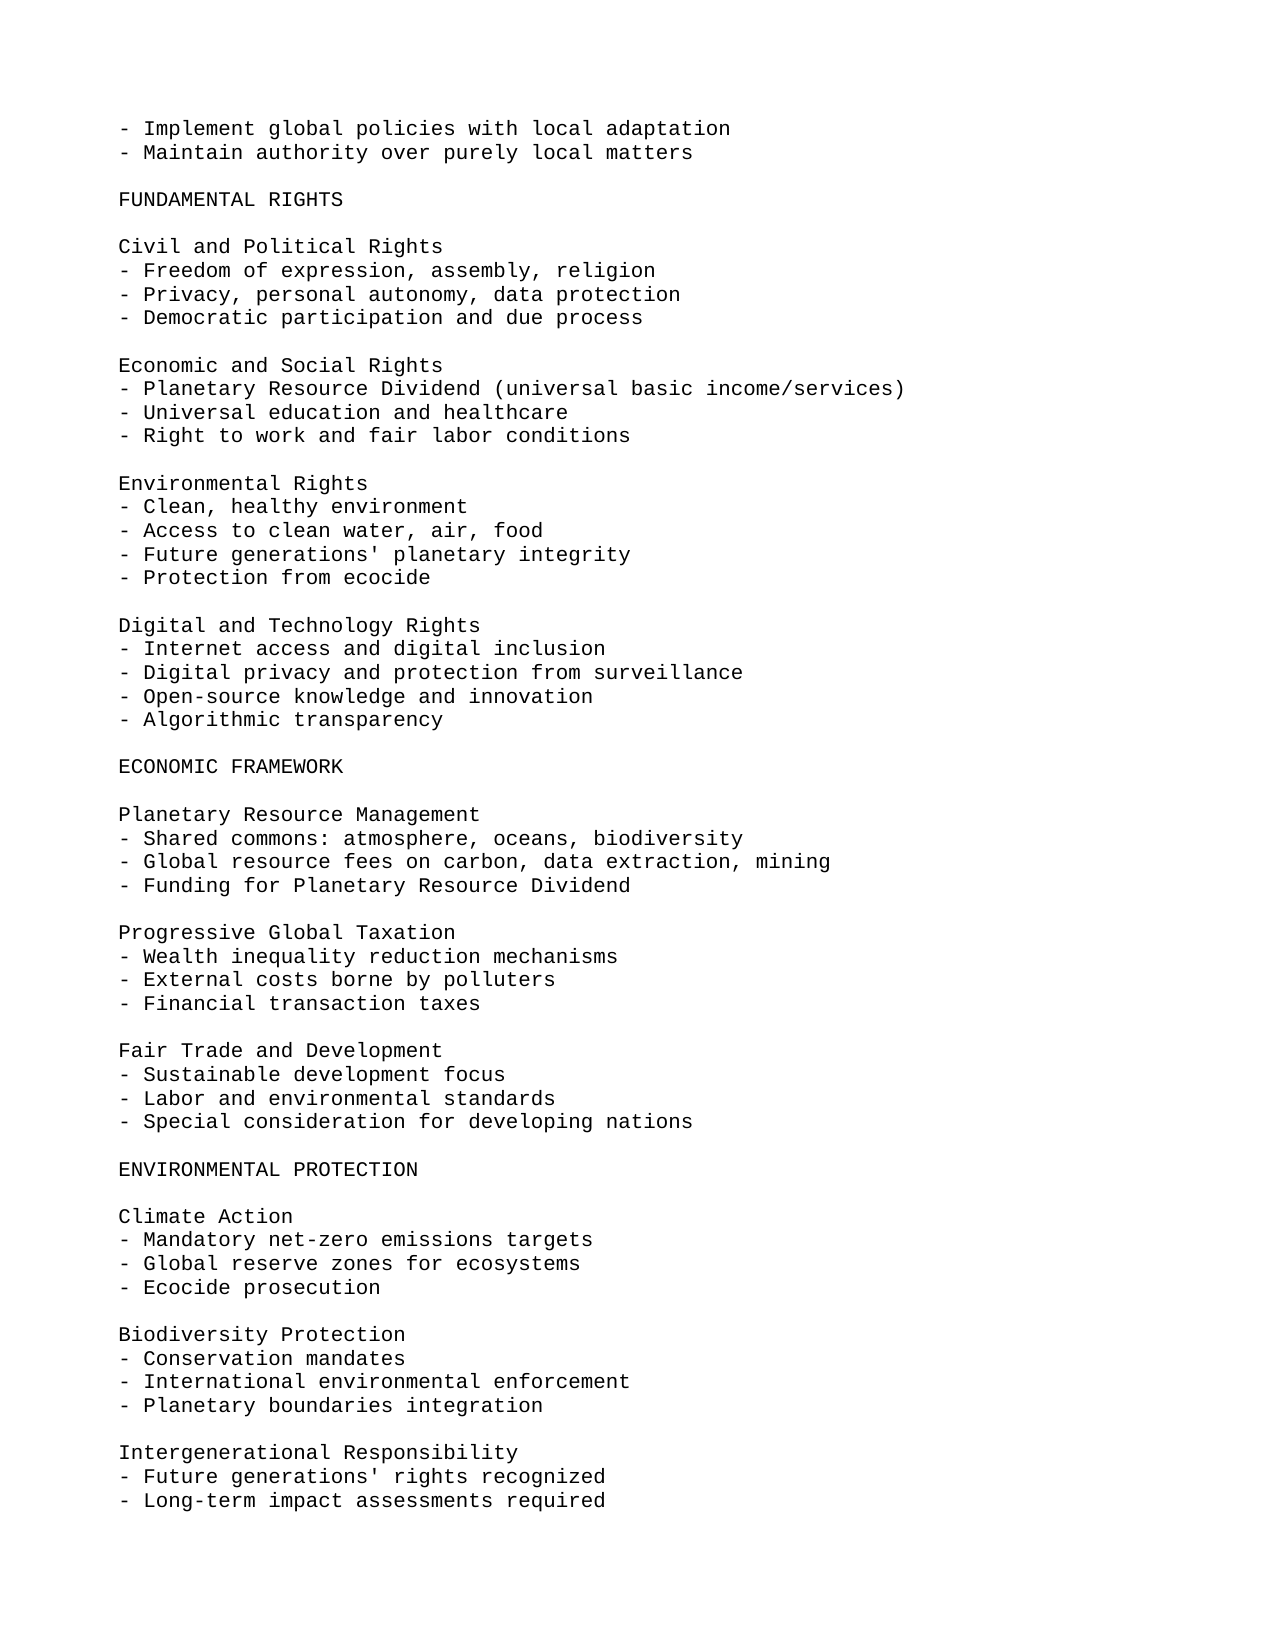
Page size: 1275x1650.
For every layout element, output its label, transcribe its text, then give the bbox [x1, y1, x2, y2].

text - Labor and environmental standards [118, 1088, 1157, 1111]
text - Conservation mandates [118, 1348, 1157, 1371]
text Intergenerational Responsibility [118, 1442, 1157, 1466]
text - Democratic participation and due process [118, 307, 1157, 331]
text - Sustainable development focus [118, 1064, 1157, 1088]
text Digital and Technology Rights [118, 615, 1157, 638]
text Climate Action [118, 1206, 1157, 1229]
text - Ecocide prosecution [118, 1277, 1157, 1300]
text - Financial transaction taxes [118, 993, 1157, 1017]
text FUNDAMENTAL RIGHTS [118, 189, 1157, 213]
text - Wealth inequality reduction mechanisms [118, 946, 1157, 969]
text - Access to clean water, air, food [118, 520, 1157, 544]
text ECONOMIC FRAMEWORK [118, 757, 1157, 780]
text - Digital privacy and protection from surveillance [118, 662, 1157, 686]
text - Clean, healthy environment [118, 496, 1157, 520]
text - Funding for Planetary Resource Dividend [118, 875, 1157, 898]
text - Implement global policies with local adaptation [118, 118, 1157, 142]
text - Global reserve zones for ecosystems [118, 1253, 1157, 1277]
text - Privacy, personal autonomy, data protection [118, 284, 1157, 307]
text Fair Trade and Development [118, 1040, 1157, 1064]
text - Algorithmic transparency [118, 709, 1157, 733]
text - Long-term impact assessments required [118, 1489, 1157, 1513]
text - Right to work and fair labor conditions [118, 426, 1157, 449]
text - Special consideration for developing nations [118, 1111, 1157, 1135]
text - Mandatory net-zero emissions targets [118, 1229, 1157, 1253]
text - Future generations' planetary integrity [118, 544, 1157, 567]
text - Internet access and digital inclusion [118, 638, 1157, 662]
text Economic and Social Rights [118, 354, 1157, 378]
text - Open-source knowledge and innovation [118, 686, 1157, 709]
text Planetary Resource Management [118, 804, 1157, 827]
text - Future generations' rights recognized [118, 1466, 1157, 1489]
text ENVIRONMENTAL PROTECTION [118, 1158, 1157, 1182]
text Civil and Political Rights [118, 236, 1157, 260]
text - Universal education and healthcare [118, 402, 1157, 426]
text - Shared commons: atmosphere, oceans, biodiversity [118, 827, 1157, 851]
text - Maintain authority over purely local matters [118, 142, 1157, 165]
text - Protection from ecocide [118, 567, 1157, 591]
text - International environmental enforcement [118, 1371, 1157, 1395]
text - Planetary boundaries integration [118, 1395, 1157, 1419]
text - Planetary Resource Dividend (universal basic income/services) [118, 378, 1157, 402]
text - External costs borne by polluters [118, 969, 1157, 993]
text - Global resource fees on carbon, data extraction, mining [118, 851, 1157, 875]
text Environmental Rights [118, 473, 1157, 496]
text Progressive Global Taxation [118, 922, 1157, 946]
text Biodiversity Protection [118, 1324, 1157, 1348]
text - Freedom of expression, assembly, religion [118, 260, 1157, 284]
